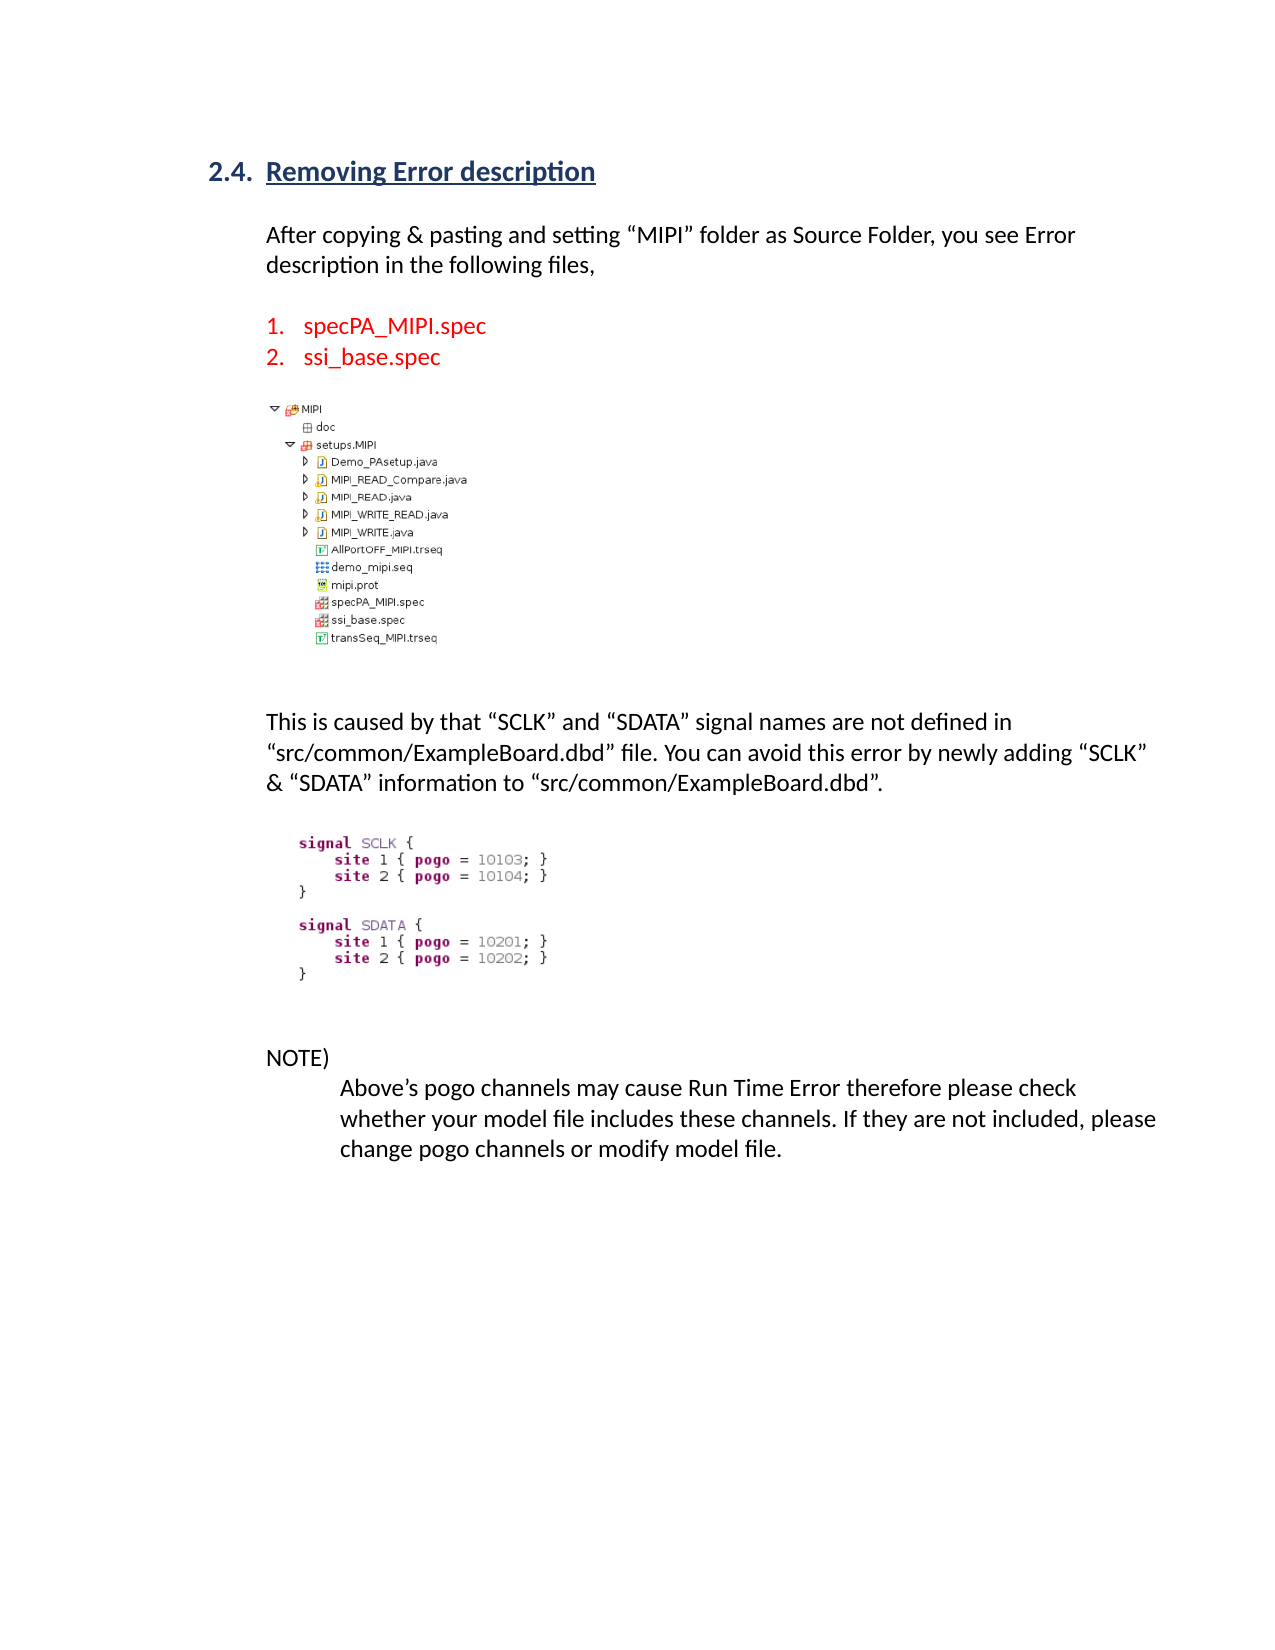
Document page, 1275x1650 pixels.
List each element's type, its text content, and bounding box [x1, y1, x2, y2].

subtitle Removing Error description [208, 153, 1157, 188]
picture [265, 402, 523, 646]
text Above’s pogo channels may cause Run Time Error therefore please check whether your model file includes these channels. If they are not included, please change pogo channels or modify model file. [340, 1072, 1157, 1164]
text NOTE) [266, 1042, 1157, 1072]
list ssi_base.spec [266, 341, 1157, 372]
list specPA_MIPI.spec [266, 311, 1157, 341]
picture [273, 822, 638, 1009]
text This is caused by that “SCLK” and “SDATA” signal names are not defined in “src/common/ExampleBoard.dbd” file. You can avoid this error by newly adding “SCLK” & “SDATA” information to “src/common/ExampleBoard.dbd”. [266, 706, 1157, 798]
text After copying & pasting and setting “MIPI” folder as Source Folder, you see Error description in the following files, [266, 219, 1157, 280]
